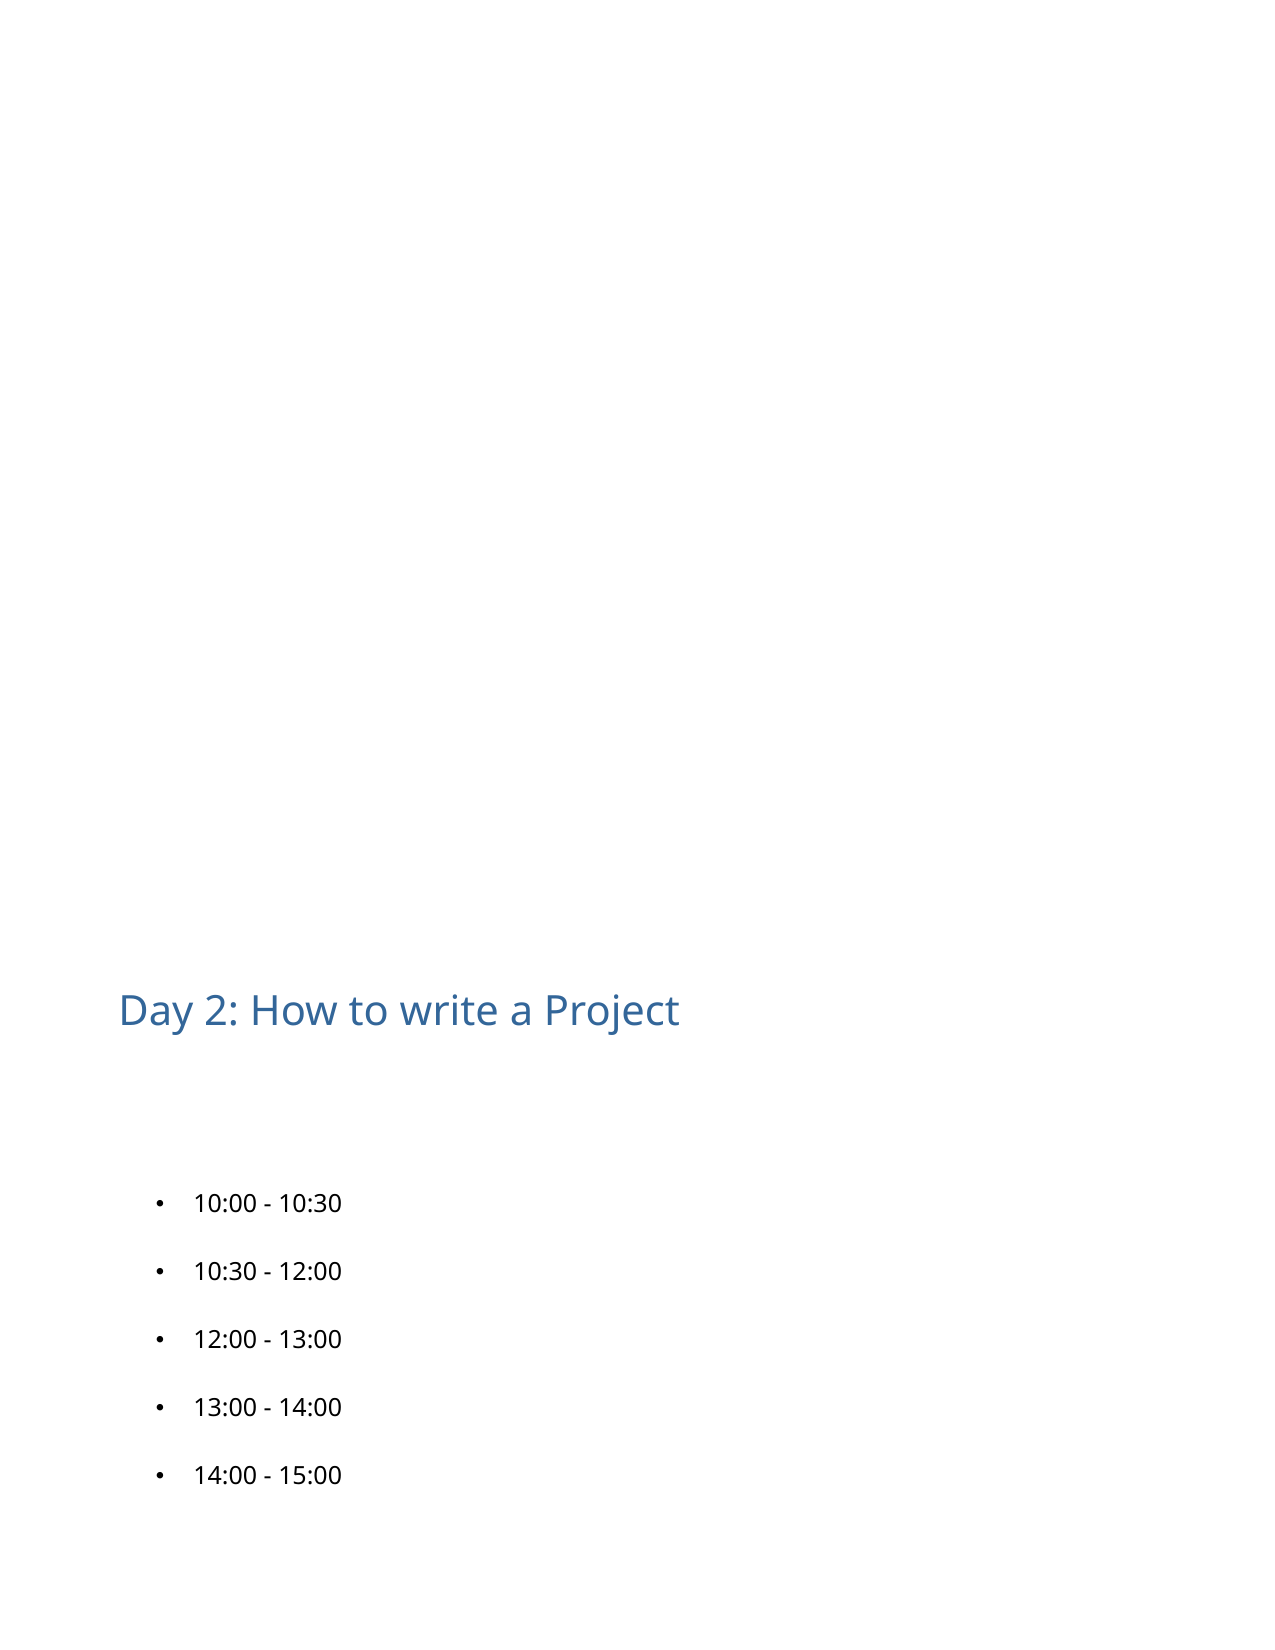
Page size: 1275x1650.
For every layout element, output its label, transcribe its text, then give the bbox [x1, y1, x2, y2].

list 12:00 - 13:00 [156, 1322, 1157, 1356]
list 10:30 - 12:00 [156, 1253, 1157, 1288]
list 10:00 - 10:30 [156, 1185, 1157, 1219]
text Day 2: How to write a Project [118, 981, 1157, 1038]
list 14:00 - 15:00 [156, 1458, 1157, 1492]
list 13:00 - 14:00 [156, 1390, 1157, 1424]
